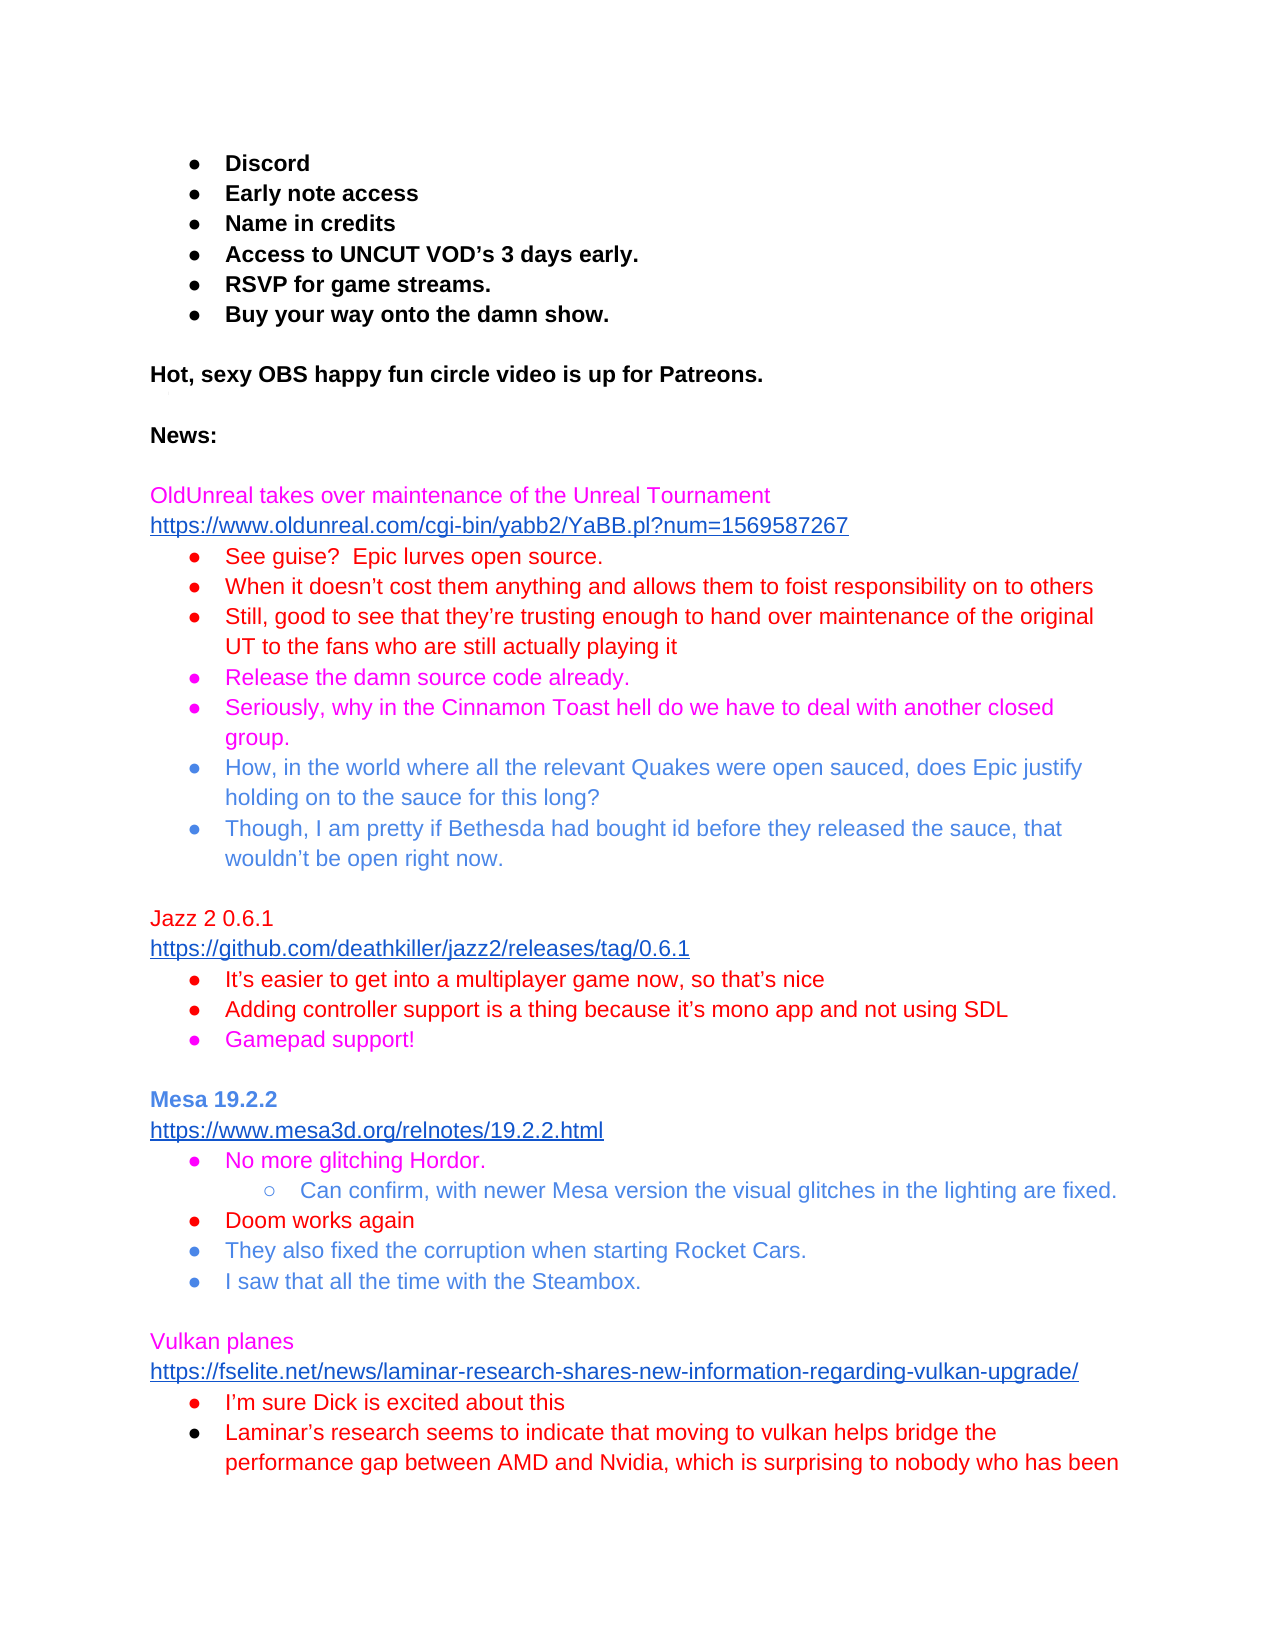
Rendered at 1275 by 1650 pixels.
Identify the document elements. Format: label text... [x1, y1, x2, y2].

list Can confirm, with newer Mesa version the visual glitches in the lighting are fixed. [262, 1177, 1125, 1203]
list Access to UNCUT VOD’s 3 days early. [187, 241, 1125, 267]
text https://github.com/deathkiller/jazz2/releases/tag/0.6.1 [150, 935, 1125, 962]
list No more glitching Hordor. [187, 1147, 1125, 1173]
list Release the damn source code already. [187, 663, 1125, 690]
list Gamepad support! [187, 1026, 1125, 1052]
list I saw that all the time with the Steambox. [187, 1268, 1125, 1294]
list RSVP for game streams. [187, 271, 1125, 297]
list Buy your way onto the damn show. [187, 301, 1125, 327]
list How, in the world where all the relevant Quakes were open sauced, does Epic justify holding on to the sauce for this long? [187, 754, 1125, 811]
list Adding controller support is a thing because it’s mono app and not using SDL [187, 996, 1125, 1022]
text https://www.mesa3d.org/relnotes/19.2.2.html [150, 1117, 1125, 1143]
list When it doesn’t cost them anything and allows them to foist responsibility on to others [187, 573, 1125, 599]
list Doom works again [187, 1207, 1125, 1234]
text News: [150, 422, 1125, 448]
list Still, good to see that they’re trusting enough to hand over maintenance of the original UT to the fans who are still actually playing it [187, 603, 1125, 660]
text https://www.oldunreal.com/cgi-bin/yabb2/YaBB.pl?num=1569587267 [150, 512, 1125, 539]
list It’s easier to get into a multiplayer game now, so that’s nice [187, 966, 1125, 992]
list Laminar’s research seems to indicate that moving to vulkan helps bridge the performance gap between AMD and Nvidia, which is surprising to nobody who has been [187, 1419, 1125, 1475]
text OldUnreal takes over maintenance of the Unreal Tournament [150, 482, 1125, 509]
list See guise? Epic lurves open source. [187, 543, 1125, 569]
list They also fixed the corruption when starting Rocket Cars. [187, 1237, 1125, 1264]
text https://fselite.net/news/laminar-research-shares-new-information-regarding-vulkan-upgrade/ [150, 1358, 1125, 1385]
text Hot, sexy OBS happy fun circle video is up for Patreons. [150, 361, 1125, 388]
text Vulkan planes [150, 1328, 1125, 1354]
list I’m sure Dick is excited about this [187, 1388, 1125, 1415]
list Discord [187, 150, 1125, 176]
text Mesa 19.2.2 [150, 1086, 1125, 1113]
text Jazz 2 0.6.1 [150, 905, 1125, 932]
list Though, I am pretty if Bethesda had bought id before they released the sauce, that wouldn’t be open right now. [187, 814, 1125, 871]
list Early note access [187, 180, 1125, 207]
list Name in credits [187, 210, 1125, 237]
list Seriously, why in the Cinnamon Toast hell do we have to deal with another closed group. [187, 694, 1125, 750]
